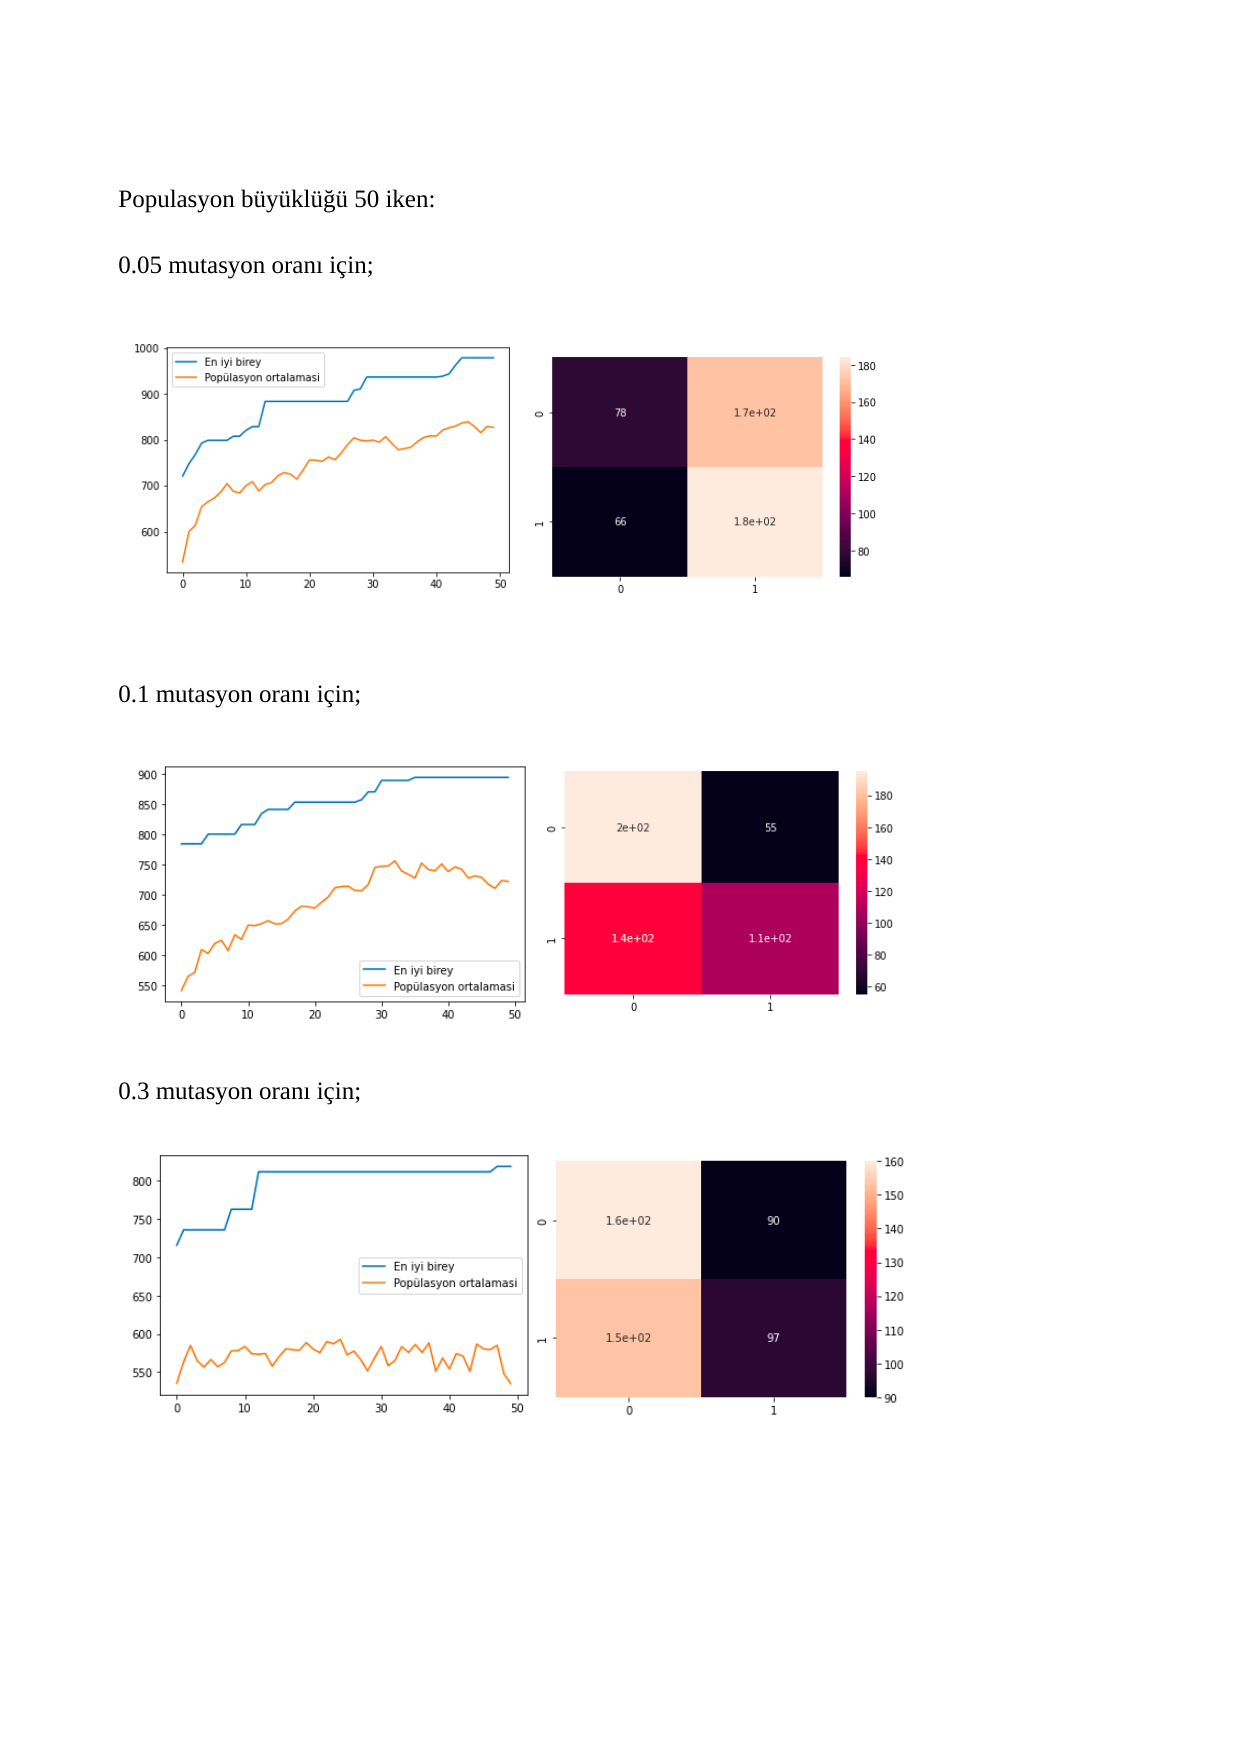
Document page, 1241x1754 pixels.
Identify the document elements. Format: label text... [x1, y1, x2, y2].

text 0.05 mutasyon oranı için; [118, 250, 1122, 279]
text Populasyon büyüklüğü 50 iken: [118, 184, 1122, 213]
picture [131, 339, 512, 592]
picture [544, 769, 897, 1015]
text 0.1 mutasyon oranı için; [118, 679, 1122, 708]
text 0.3 mutasyon oranı için; [118, 1076, 1122, 1104]
picture [127, 1150, 906, 1419]
picture [532, 354, 879, 600]
picture [137, 761, 529, 1023]
